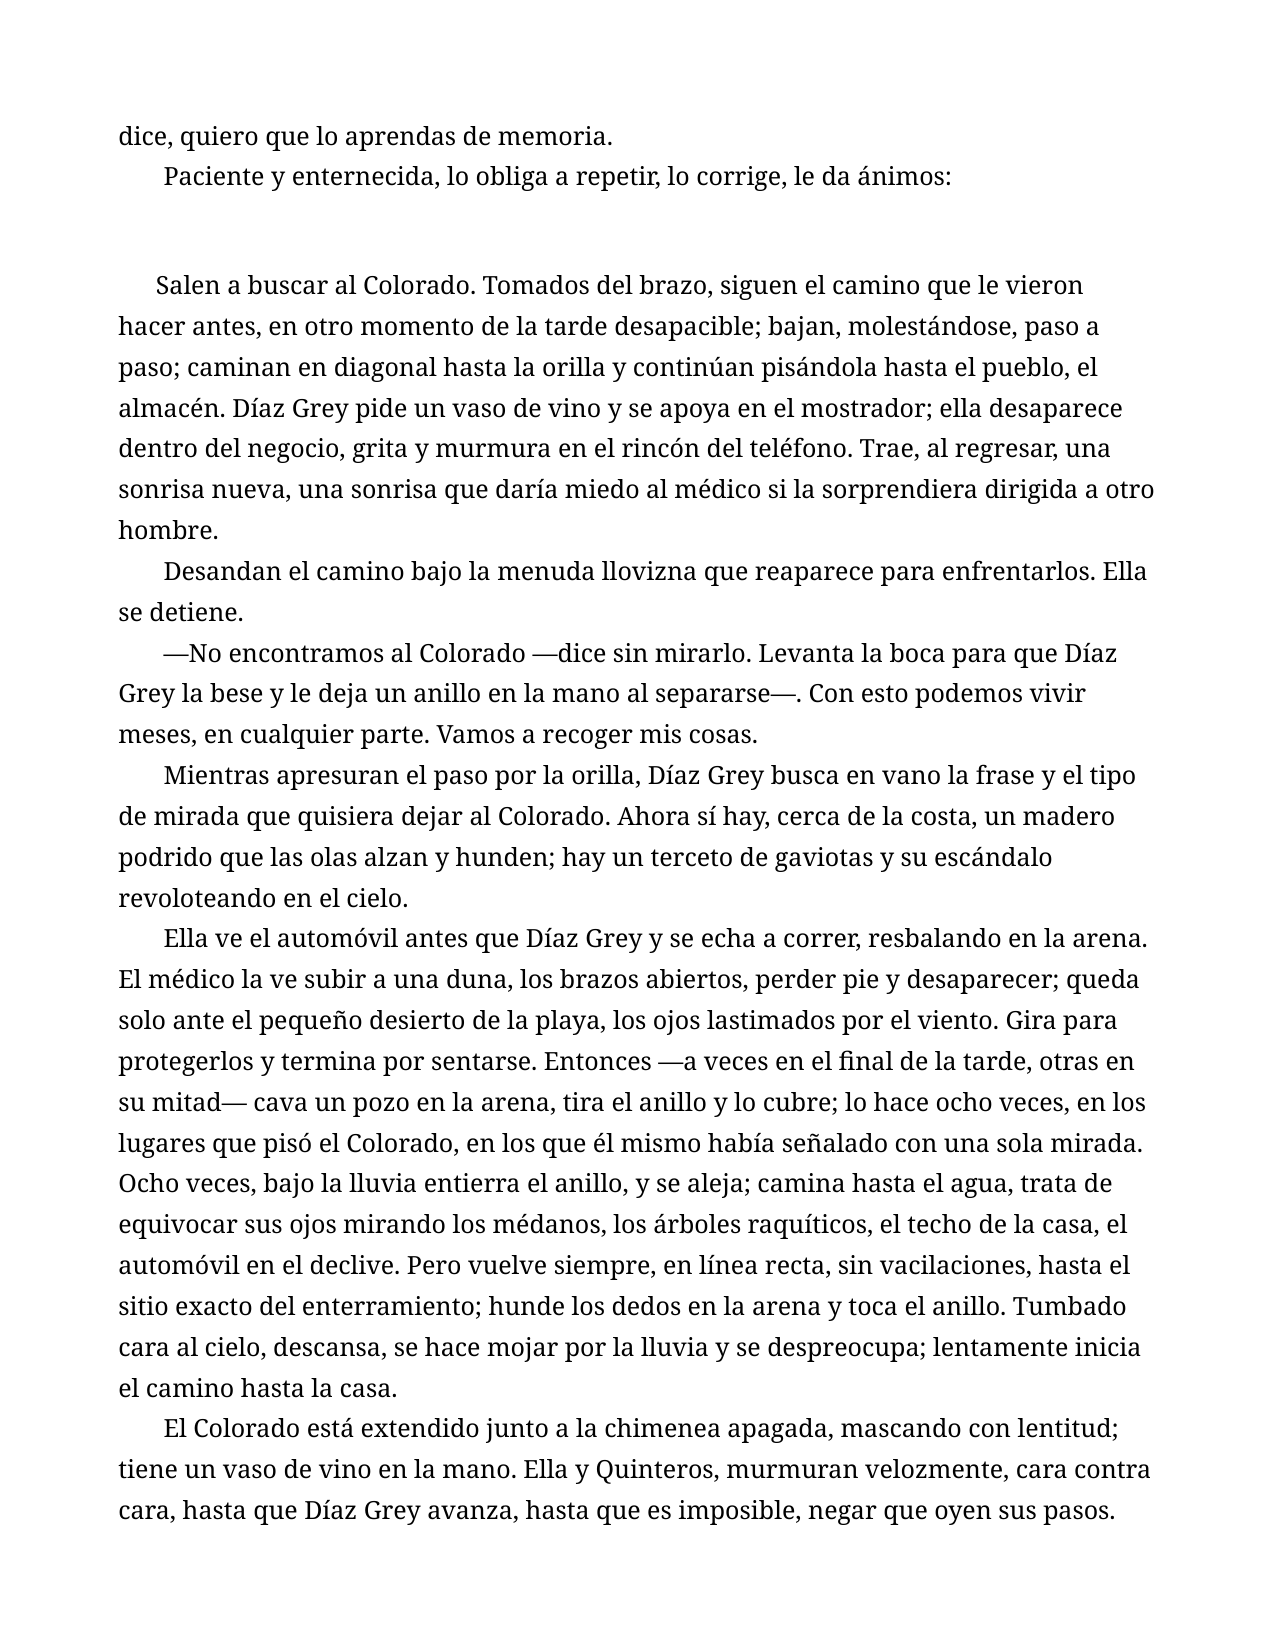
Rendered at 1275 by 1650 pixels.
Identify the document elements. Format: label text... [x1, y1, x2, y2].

text dice, quiero que lo aprendas de memoria. Paciente y enternecida, lo obliga a repetir, lo corrige, le da ánimos: [118, 118, 1157, 193]
text Salen a buscar al Colorado. Tomados del brazo, siguen el camino que le vieron hacer antes, en otro momento de la tarde desapacible; bajan, molestándose, paso a paso; caminan en diagonal hasta la orilla y continúan pisándola hasta el pueblo, el almacén. Díaz Grey pide un vaso de vino y se apoya en el mostrador; ella desaparece dentro del negocio, grita y murmura en el rincón del teléfono. Trae, al regresar, una sonrisa nueva, una sonrisa que daría miedo al médico si la sorprendiera dirigida a otro hombre. Desandan el camino bajo la menuda llovizna que reaparece para enfrentarlos. Ella se detiene. —No encontramos al Colorado —dice sin mirarlo. Levanta la boca para que Díaz Grey la bese y le deja un anillo en la mano al separarse—. Con esto podemos vivir meses, en cualquier parte. Vamos a recoger mis cosas. Mientras apresuran el paso por la orilla, Díaz Grey busca en vano la frase y el tipo de mirada que quisiera dejar al Colorado. Ahora sí hay, cerca de la costa, un madero podrido que las olas alzan y hunden; hay un terceto de gaviotas y su escándalo revoloteando en el cielo. Ella ve el automóvil antes que Díaz Grey y se echa a correr, resbalando en la arena. El médico la ve subir a una duna, los brazos abiertos, perder pie y desaparecer; queda solo ante el pequeño desierto de la playa, los ojos lastimados por el viento. Gira para protegerlos y termina por sentarse. Entonces —a veces en el final de la tarde, otras en su mitad— cava un pozo en la arena, tira el anillo y lo cubre; lo hace ocho veces, en los lugares que pisó el Colorado, en los que él mismo había señalado con una sola mirada. Ocho veces, bajo la lluvia entierra el anillo, y se aleja; camina hasta el agua, trata de equivocar sus ojos mirando los médanos, los árboles raquíticos, el techo de la casa, el automóvil en el declive. Pero vuelve siempre, en línea recta, sin vacilaciones, hasta el sitio exacto del enterramiento; hunde los dedos en la arena y toca el anillo. Tumbado cara al cielo, descansa, se hace mojar por la lluvia y se despreocupa; lentamente inicia el camino hasta la casa. El Colorado está extendido junto a la chimenea apagada, mascando con lentitud; tiene un vaso de vino en la mano. Ella y Quinteros, murmuran velozmente, cara contra cara, hasta que Díaz Grey avanza, hasta que es imposible, negar que oyen sus pasos. [118, 268, 1157, 1527]
